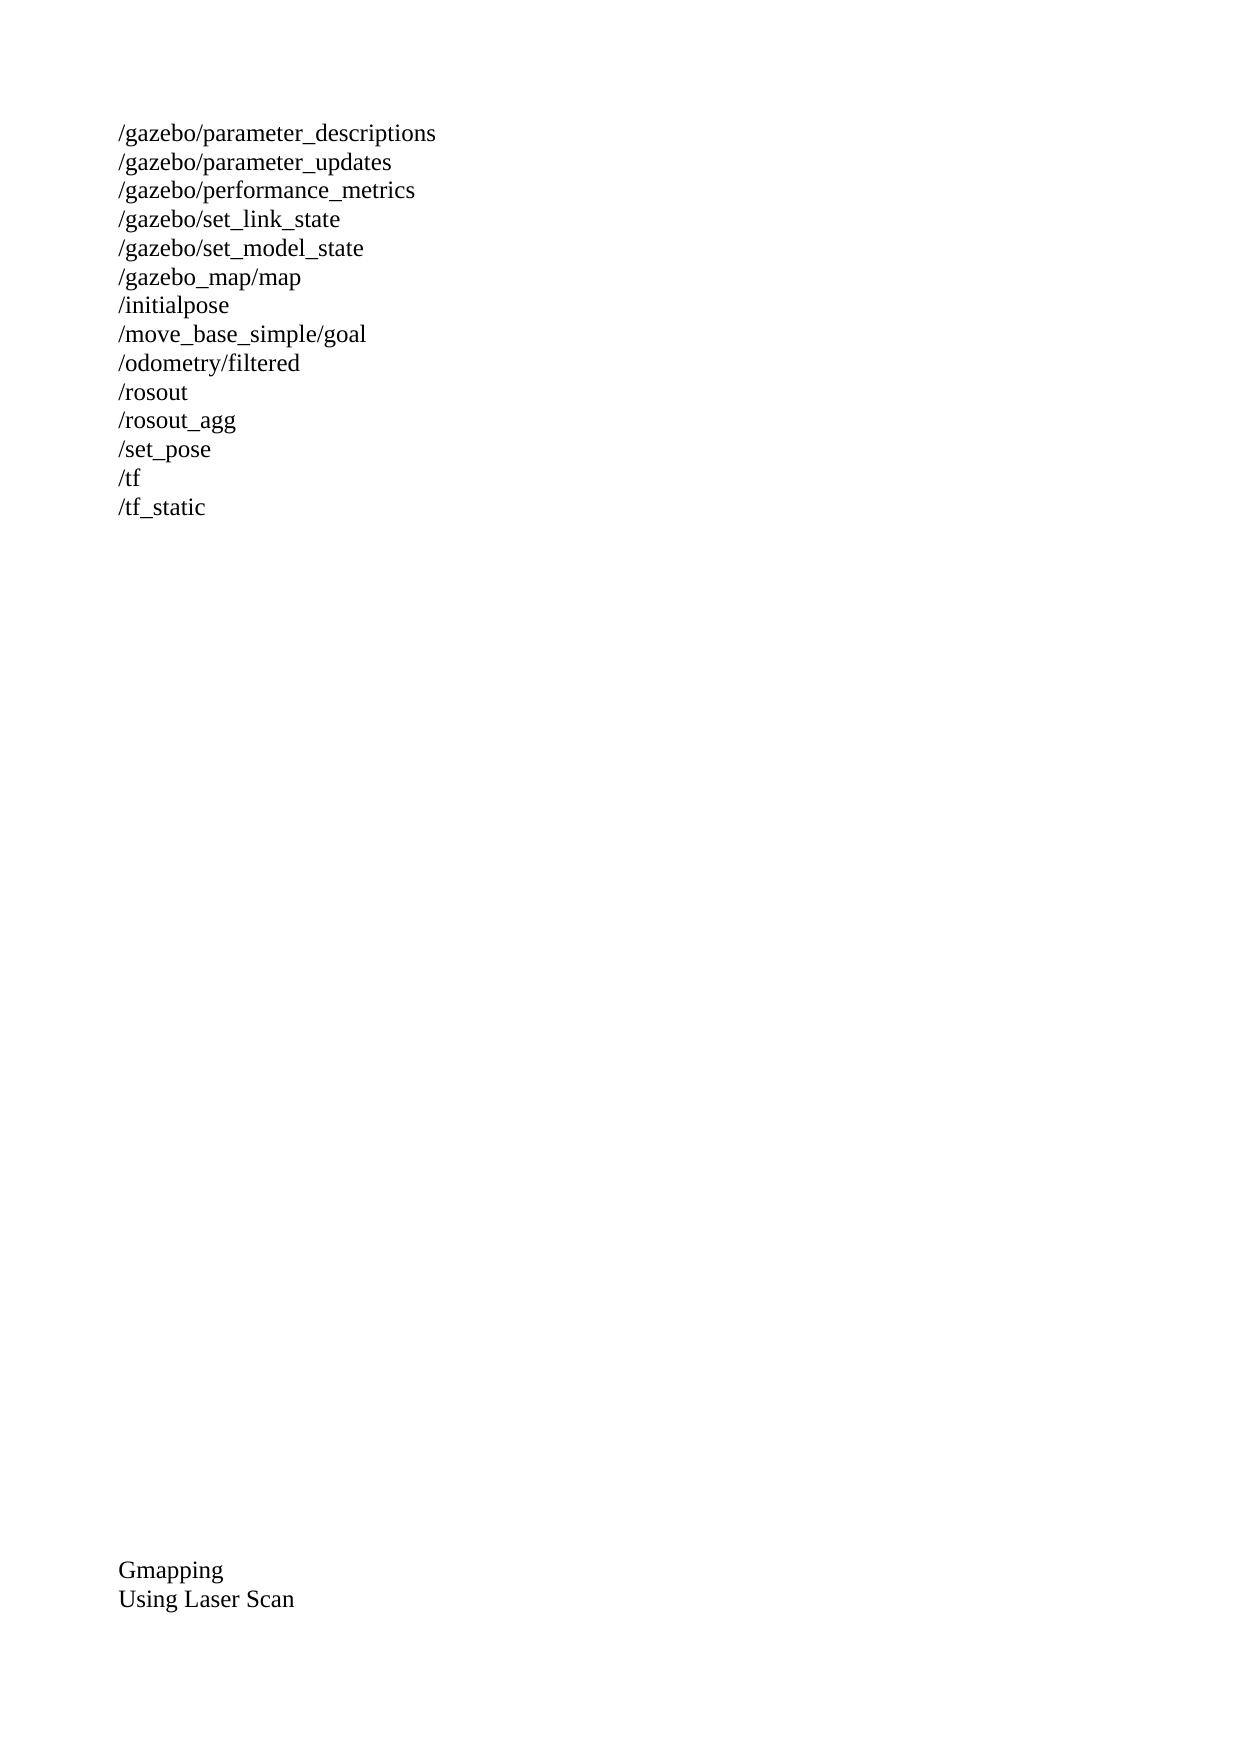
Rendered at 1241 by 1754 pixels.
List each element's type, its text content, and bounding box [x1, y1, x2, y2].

text /move_base_simple/goal [118, 319, 1122, 348]
text /set_pose [118, 434, 1122, 463]
text /gazebo/parameter_updates [118, 147, 1122, 176]
text /initialpose [118, 291, 1122, 319]
text /tf [118, 463, 1122, 492]
text /odometry/filtered [118, 348, 1122, 377]
text Using Laser Scan [118, 1584, 1122, 1613]
text Gmapping [118, 1556, 1122, 1584]
text /gazebo/performance_metrics [118, 176, 1122, 204]
text /rosout [118, 377, 1122, 406]
text /gazebo_map/map [118, 262, 1122, 291]
text /tf_static [118, 492, 1122, 521]
text /gazebo/parameter_descriptions [118, 118, 1122, 147]
text /rosout_agg [118, 406, 1122, 434]
text /gazebo/set_model_state [118, 233, 1122, 262]
text /gazebo/set_link_state [118, 204, 1122, 233]
